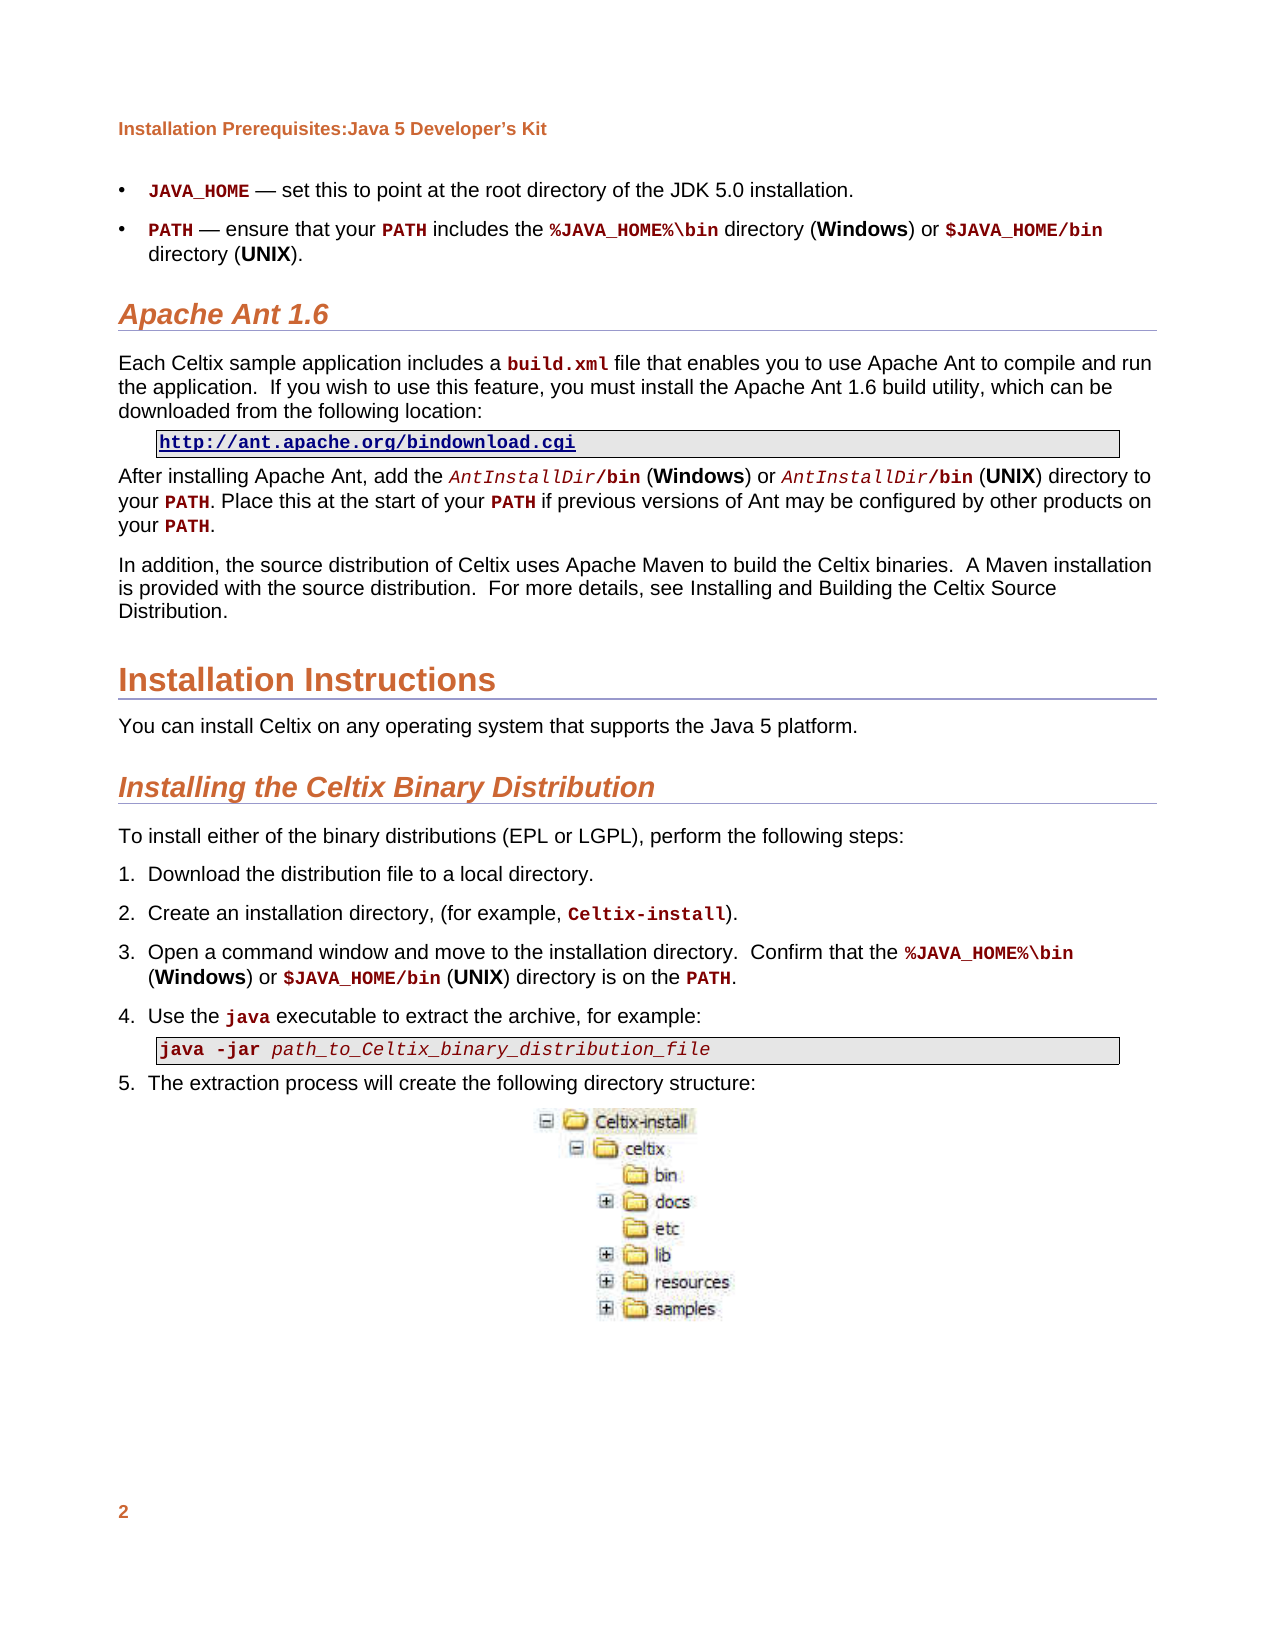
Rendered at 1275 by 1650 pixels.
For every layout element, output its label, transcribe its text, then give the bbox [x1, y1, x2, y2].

list JAVA_HOME — set this to point at the root directory of the JDK 5.0 installation. [118, 178, 1157, 203]
list Open a command window and move to the installation directory. Confirm that the %JAVA_HOME%\bin (Windows) or $JAVA_HOME/bin (UNIX) directory is on the PATH. [118, 941, 1157, 990]
text In addition, the source distribution of Celtix uses Apache Maven to build the Celtix binaries. A Maven installation is provided with the source distribution. For more details, see Installing and Building the Celtix Source Distribution. [118, 553, 1157, 623]
text To install either of the binary distributions (EPL or LGPL), perform the following steps: [118, 824, 1157, 848]
list The extraction process will create the following directory structure: [118, 1072, 1157, 1095]
picture [521, 1108, 754, 1323]
subtitle Installing the Celtix Binary Distribution [118, 771, 1157, 803]
text After installing Apache Ant, add the AntInstallDir/bin (Windows) or AntInstallDir/bin (UNIX) directory to your PATH. Place this at the start of your PATH if previous versions of Ant may be configured by other products on your PATH. [118, 465, 1157, 538]
text Each Celtix sample application includes a build.xml file that enables you to use Apache Ant to compile and run the application. If you wish to use this feature, you must install the Apache Ant 1.6 build utility, which can be downloaded from the following location: [118, 351, 1157, 422]
list Download the distribution file to a local directory. [118, 863, 1157, 886]
list PATH — ensure that your PATH includes the %JAVA_HOME%\bin directory (Windows) or $JAVA_HOME/bin directory (UNIX). [118, 218, 1157, 265]
text java -jar path_to_Celtix_binary_distribution_file [157, 1038, 1119, 1064]
subtitle Apache Ant 1.6 [118, 298, 1157, 330]
subtitle Installation Instructions [118, 661, 1157, 698]
text http://ant.apache.org/bindownload.cgi [157, 431, 1119, 457]
list Use the java executable to extract the archive, for example: [118, 1005, 1157, 1029]
text You can install Celtix on any operating system that supports the Java 5 platform. [118, 715, 1157, 738]
list Create an installation directory, (for example, Celtix-install). [118, 901, 1157, 926]
